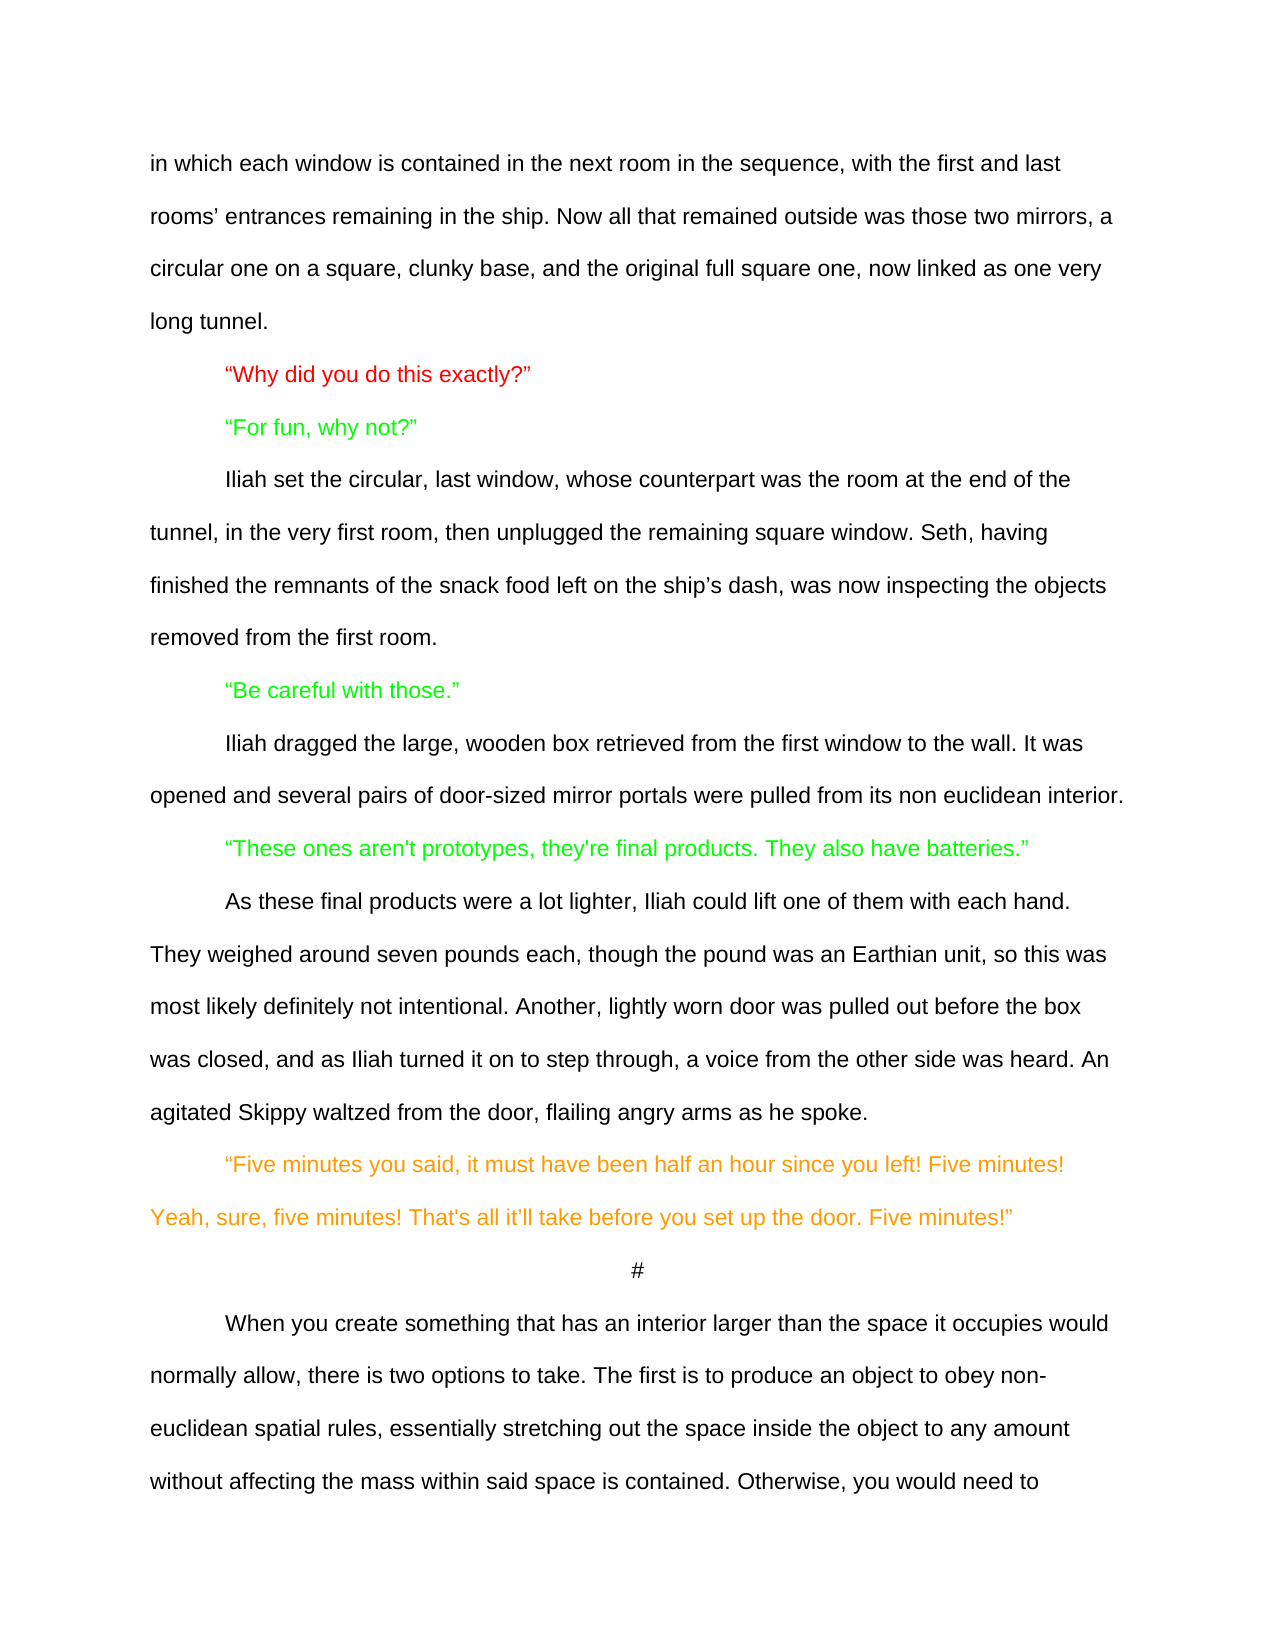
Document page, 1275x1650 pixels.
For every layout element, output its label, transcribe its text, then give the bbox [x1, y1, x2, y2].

text “Why did you do this exactly?” [150, 361, 1125, 387]
text Iliah dragged the large, wooden box retrieved from the first window to the wall. It was opened and several pairs of door-sized mirror portals were pulled from its non euclidean interior. [150, 730, 1125, 809]
text # [150, 1257, 1125, 1283]
text “Five minutes you said, it must have been half an hour since you left! Five minutes! Yeah, sure, five minutes! That's all it’ll take before you set up the door. Five minutes!” [150, 1151, 1125, 1231]
text When you create something that has an interior larger than the space it occupies would normally allow, there is two options to take. The first is to produce an object to obey non-euclidean spatial rules, essentially stretching out the space inside the object to any amount without affecting the mass within said space is contained. Otherwise, you would need to [150, 1309, 1125, 1494]
text “For fun, why not?” [150, 413, 1125, 440]
text As these final products were a lot lighter, Iliah could lift one of them with each hand. They weighed around seven pounds each, though the pound was an Earthian unit, so this was most likely definitely not intentional. Another, lightly worn door was pulled out before the box was closed, and as Iliah turned it on to step through, a voice from the other side was heard. An agitated Skippy waltzed from the door, flailing angry arms as he spoke. [150, 888, 1125, 1125]
text “These ones aren't prototypes, they're final products. They also have batteries.” [150, 835, 1125, 862]
text “Be careful with those.” [150, 677, 1125, 703]
text Iliah set the circular, last window, whose counterpart was the room at the end of the tunnel, in the very first room, then unplugged the remaining square window. Seth, having finished the remnants of the snack food left on the ship’s dash, was now inspecting the objects removed from the first room. [150, 466, 1125, 651]
text in which each window is contained in the next room in the sequence, with the first and last rooms’ entrances remaining in the ship. Now all that remained outside was those two mirrors, a circular one on a square, clunky base, and the original full square one, now linked as one very long tunnel. [150, 150, 1125, 334]
